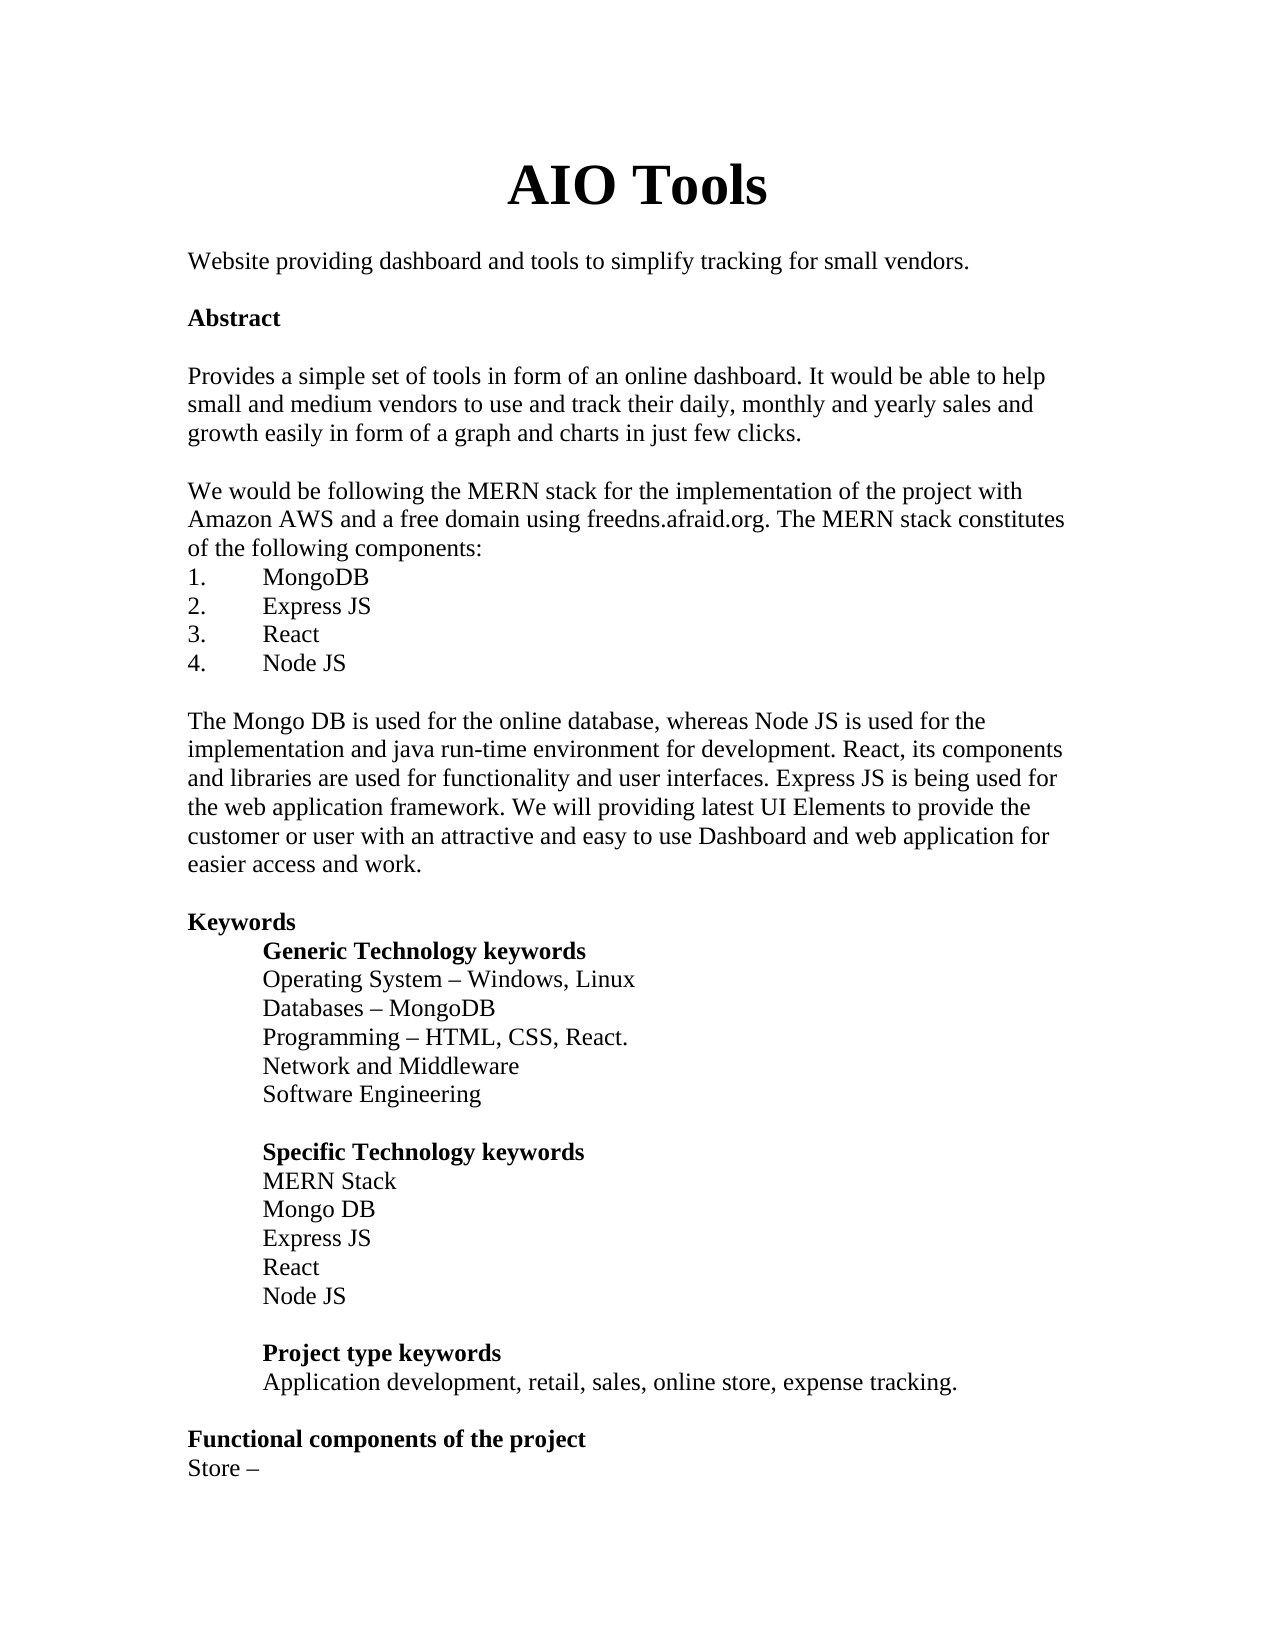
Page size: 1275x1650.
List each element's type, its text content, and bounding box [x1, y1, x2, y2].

text Website providing dashboard and tools to simplify tracking for small vendors. [187, 246, 1087, 274]
list MongoDB [187, 562, 1087, 591]
text Provides a simple set of tools in form of an online dashboard. It would be able to help small and medium vendors to use and track their daily, monthly and yearly sales and growth easily in form of a graph and charts in just few clicks. [187, 361, 1087, 447]
text MERN Stack [262, 1166, 1087, 1194]
text Mongo DB [262, 1194, 1087, 1223]
text Keywords [187, 907, 1087, 936]
text Node JS [262, 1281, 1087, 1309]
text React [262, 1252, 1087, 1281]
text Software Engineering [262, 1079, 1087, 1108]
list Node JS [187, 648, 1087, 677]
text Network and Middleware [262, 1051, 1087, 1079]
text Databases – MongoDB [262, 993, 1087, 1022]
text Specific Technology keywords [262, 1137, 1087, 1166]
text Express JS [262, 1223, 1087, 1252]
text Operating System – Windows, Linux [262, 964, 1087, 993]
text Store – [187, 1453, 1087, 1482]
text Abstract [187, 303, 1087, 332]
text Functional components of the project [187, 1424, 1087, 1453]
list React [187, 619, 1087, 648]
text Generic Technology keywords [262, 936, 1087, 964]
text Project type keywords [262, 1338, 1087, 1367]
text Programming – HTML, CSS, React. [262, 1022, 1087, 1051]
list Express JS [187, 591, 1087, 619]
text AIO Tools [187, 150, 1087, 217]
text The Mongo DB is used for the online database, whereas Node JS is used for the implementation and java run-time environment for development. React, its components and libraries are used for functionality and user interfaces. Express JS is being used for the web application framework. We will providing latest UI Elements to provide the customer or user with an attractive and easy to use Dashboard and web application for easier access and work. [187, 706, 1087, 878]
text Application development, retail, sales, online store, expense tracking. [262, 1367, 1087, 1396]
text We would be following the MERN stack for the implementation of the project with Amazon AWS and a free domain using freedns.afraid.org. The MERN stack constitutes of the following components: [187, 476, 1087, 562]
